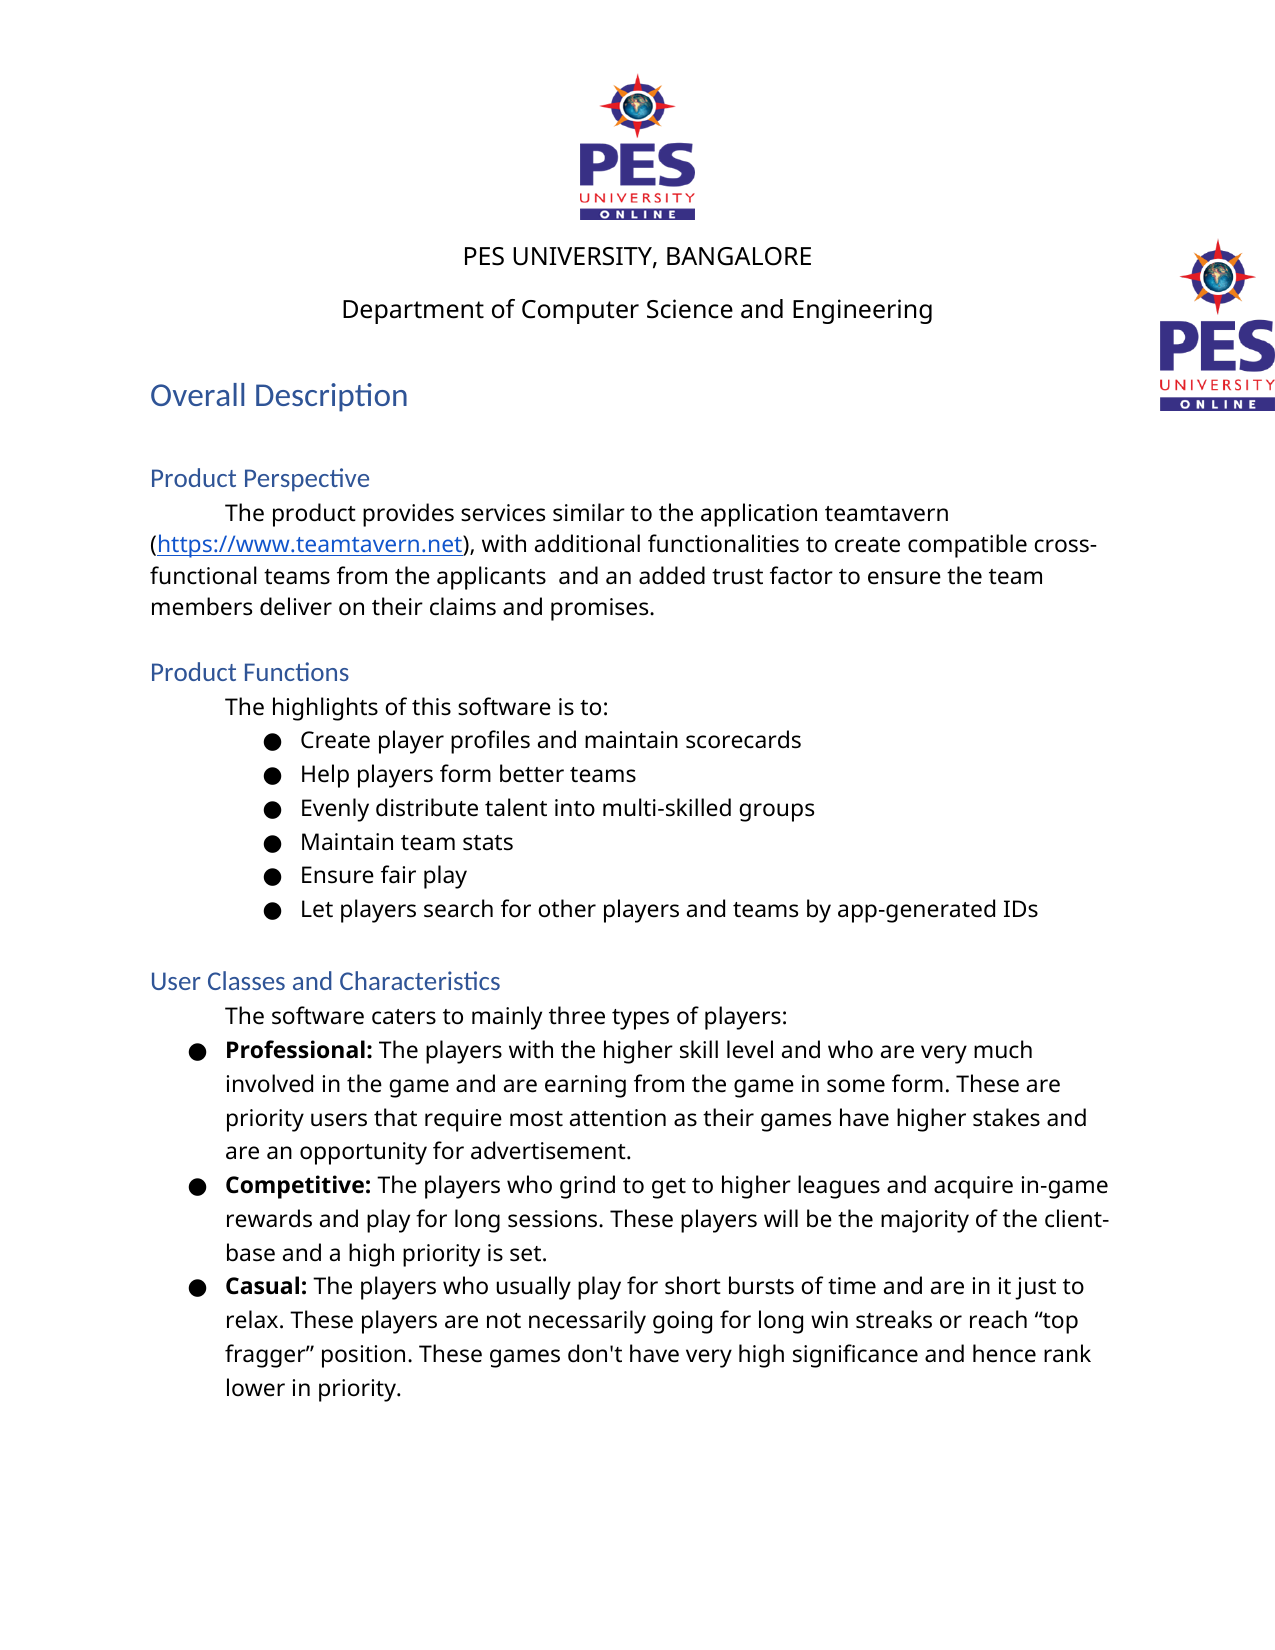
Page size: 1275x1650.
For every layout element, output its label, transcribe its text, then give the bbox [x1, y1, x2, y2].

list Casual: The players who usually play for short bursts of time and are in it just to relax. These players are not necessarily going for long win streaks or reach “top fragger” position. These games don't have very high significance and hence rank lower in priority. [187, 1270, 1125, 1403]
list Ensure fair play [262, 859, 1125, 890]
list Professional: The players with the higher skill level and who are very much involved in the game and are earning from the game in some form. These are priority users that require most attention as their games have higher stakes and are an opportunity for advertisement. [187, 1034, 1125, 1166]
picture [580, 73, 695, 220]
text The highlights of this software is to: [150, 690, 1125, 722]
list Maintain team stats [262, 825, 1125, 857]
text The software caters to mainly three types of players: [150, 1000, 1125, 1031]
subtitle User Classes and Characteristics [150, 964, 1125, 998]
list Let players search for other players and teams by app-generated IDs [262, 893, 1125, 924]
list Evenly distribute talent into multi-skilled groups [262, 792, 1125, 823]
subtitle Overall Description [150, 374, 1125, 414]
list Create player profiles and maintain scorecards [262, 724, 1125, 755]
subtitle Product Perspective [150, 462, 1125, 494]
list Competitive: The players who grind to get to higher leagues and acquire in-game rewards and play for long sessions. These players will be the majority of the client-base and a high priority is set. [187, 1169, 1125, 1268]
text The product provides services similar to the application teamtavern (https://www.teamtavern.net), with additional functionalities to create compatible cross-functional teams from the applicants and an added trust factor to ensure the team members deliver on their claims and promises. [150, 497, 1125, 622]
picture [1160, 238, 1275, 411]
subtitle Product Functions [150, 655, 1125, 688]
list Help players form better teams [262, 758, 1125, 789]
